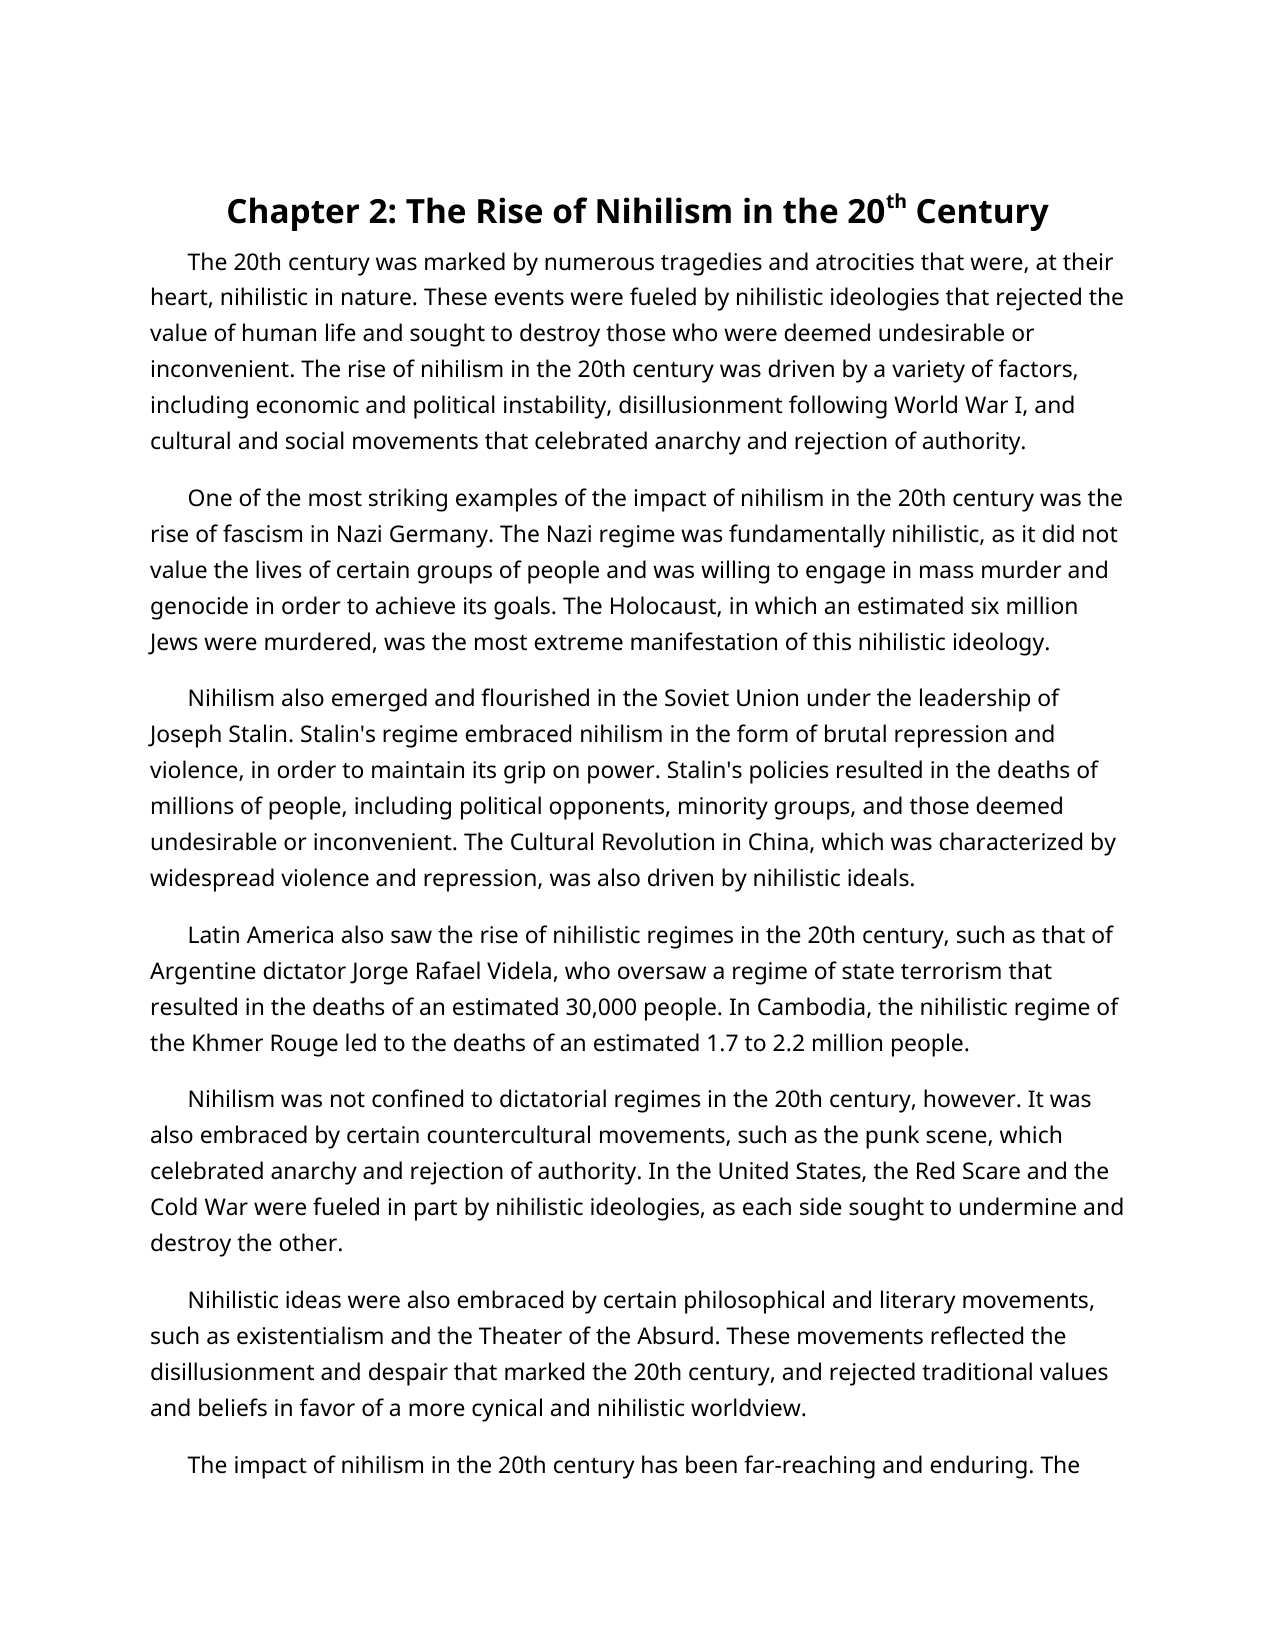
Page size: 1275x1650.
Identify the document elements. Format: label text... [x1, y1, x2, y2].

text One of the most striking examples of the impact of nihilism in the 20th century was the rise of fascism in Nazi Germany. The Nazi regime was fundamentally nihilistic, as it did not value the lives of certain groups of people and was willing to engage in mass murder and genocide in order to achieve its goals. The Holocaust, in which an estimated six million Jews were murdered, was the most extreme manifestation of this nihilistic ideology. [150, 482, 1125, 657]
text The impact of nihilism in the 20th century has been far-reaching and enduring. The [150, 1448, 1125, 1480]
text Nihilism also emerged and flourished in the Soviet Union under the leadership of Joseph Stalin. Stalin's regime embraced nihilism in the form of brutal repression and violence, in order to maintain its grip on power. Stalin's policies resulted in the deaths of millions of people, including political opponents, minority groups, and those deemed undesirable or inconvenient. The Cultural Revolution in China, which was characterized by widespread violence and repression, was also driven by nihilistic ideals. [150, 682, 1125, 893]
text Latin America also saw the rise of nihilistic regimes in the 20th century, such as that of Argentine dictator Jorge Rafael Videla, who oversaw a regime of state terrorism that resulted in the deaths of an estimated 30,000 people. In Cambodia, the nihilistic regime of the Khmer Rouge led to the deaths of an estimated 1.7 to 2.2 million people. [150, 919, 1125, 1058]
text The 20th century was marked by numerous tragedies and atrocities that were, at their heart, nihilistic in nature. These events were fueled by nihilistic ideologies that rejected the value of human life and sought to destroy those who were deemed undesirable or inconvenient. The rise of nihilism in the 20th century was driven by a variety of factors, including economic and political instability, disillusionment following World War I, and cultural and social movements that celebrated anarchy and rejection of authority. [150, 245, 1125, 456]
text Nihilistic ideas were also embraced by certain philosophical and literary movements, such as existentialism and the Theater of the Absurd. These movements reflected the disillusionment and despair that marked the 20th century, and rejected traditional values and beliefs in favor of a more cynical and nihilistic worldview. [150, 1284, 1125, 1423]
subtitle Chapter 2: The Rise of Nihilism in the 20th Century [150, 187, 1125, 233]
text Nihilism was not confined to dictatorial regimes in the 20th century, however. It was also embraced by certain countercultural movements, such as the punk scene, which celebrated anarchy and rejection of authority. In the United States, the Red Scare and the Cold War were fueled in part by nihilistic ideologies, as each side sought to undermine and destroy the other. [150, 1083, 1125, 1258]
